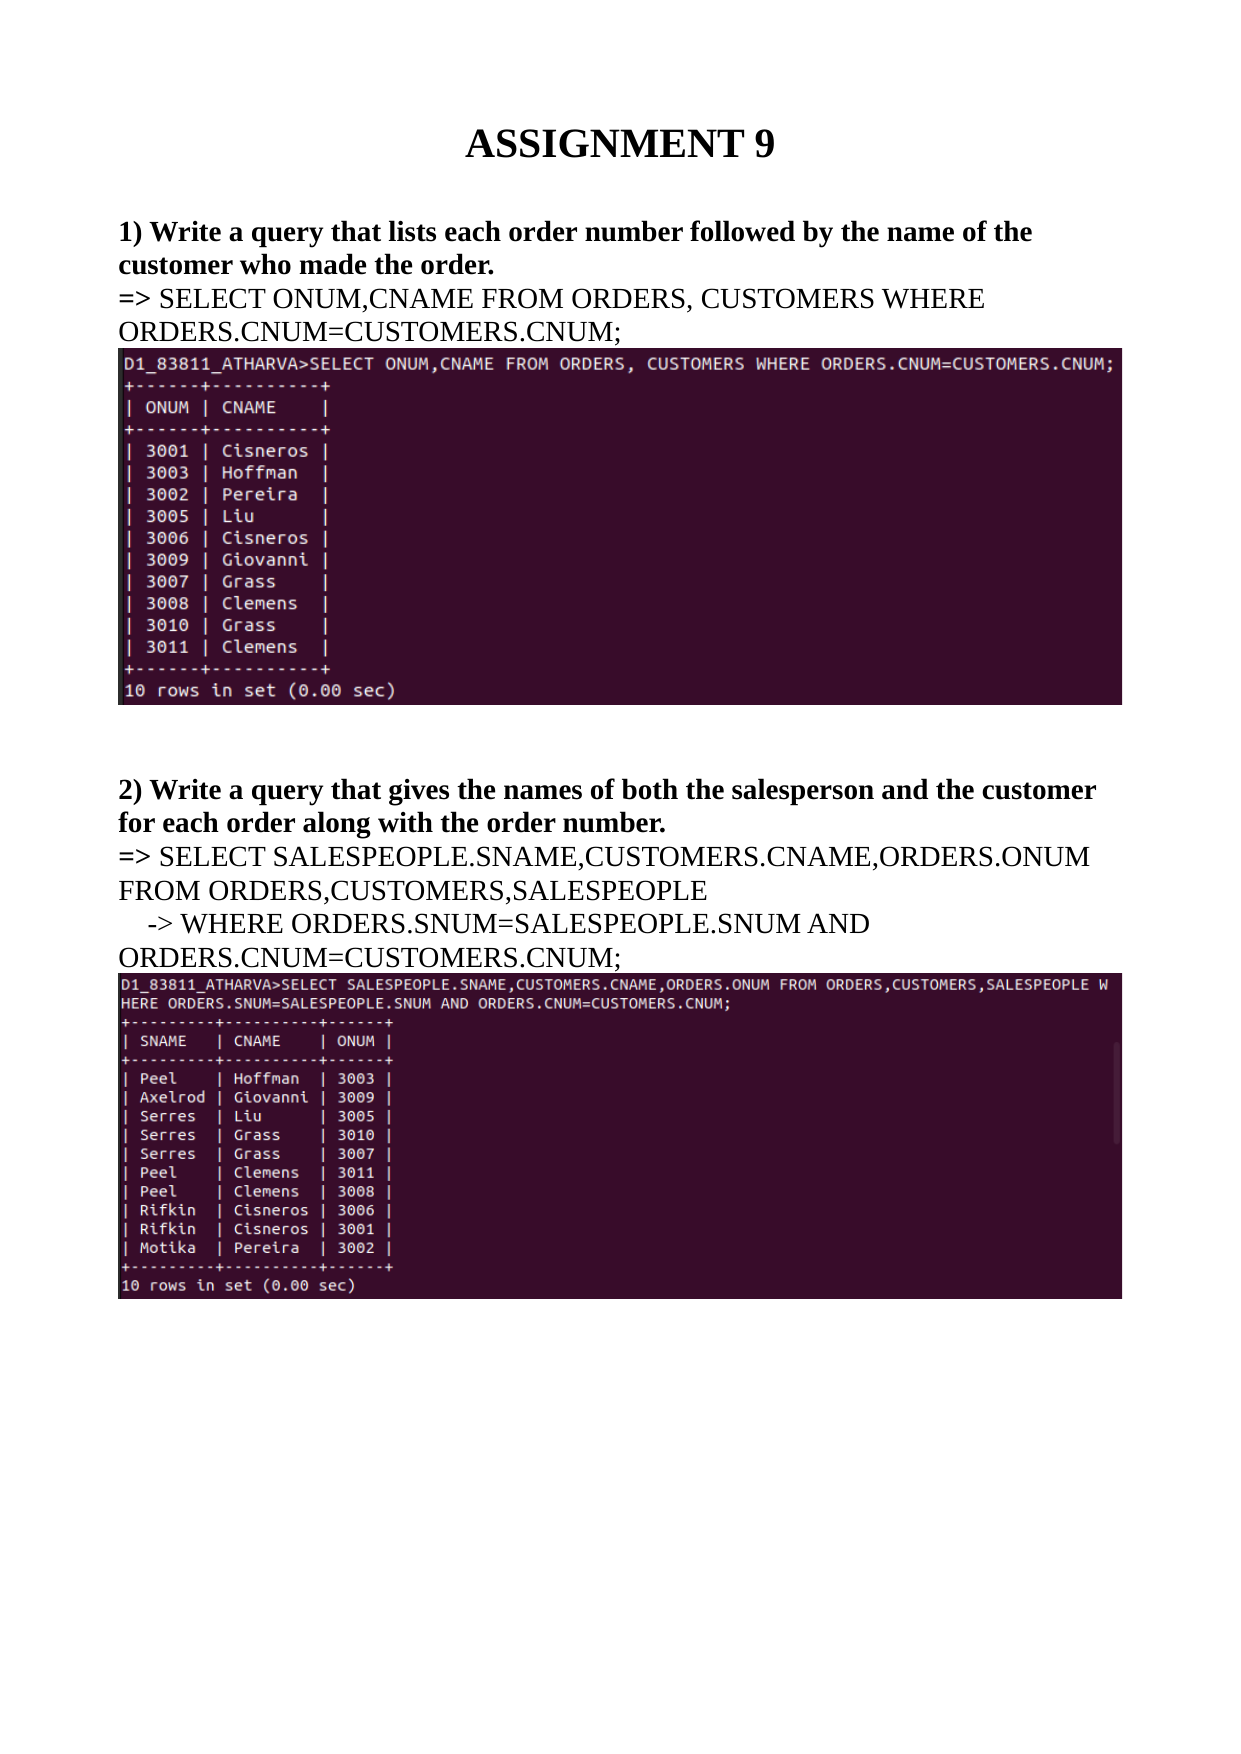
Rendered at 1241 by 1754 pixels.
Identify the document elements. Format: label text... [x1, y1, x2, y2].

text 1) Write a query that lists each order number followed by the name of the customer who made the order. [118, 214, 1122, 281]
picture [118, 348, 1123, 705]
text -> WHERE ORDERS.SNUM=SALESPEOPLE.SNUM AND ORDERS.CNUM=CUSTOMERS.CNUM; [118, 906, 1122, 973]
text ASSIGNMENT 9 [118, 118, 1122, 166]
text => SELECT SALESPEOPLE.SNAME,CUSTOMERS.CNAME,ORDERS.ONUM FROM ORDERS,CUSTOMERS,SALESPEOPLE [118, 839, 1122, 906]
text for each order along with the order number. [118, 806, 1122, 839]
picture [118, 973, 1123, 1299]
text => SELECT ONUM,CNAME FROM ORDERS, CUSTOMERS WHERE ORDERS.CNUM=CUSTOMERS.CNUM; [118, 281, 1122, 348]
text 2) Write a query that gives the names of both the salesperson and the customer [118, 772, 1122, 806]
